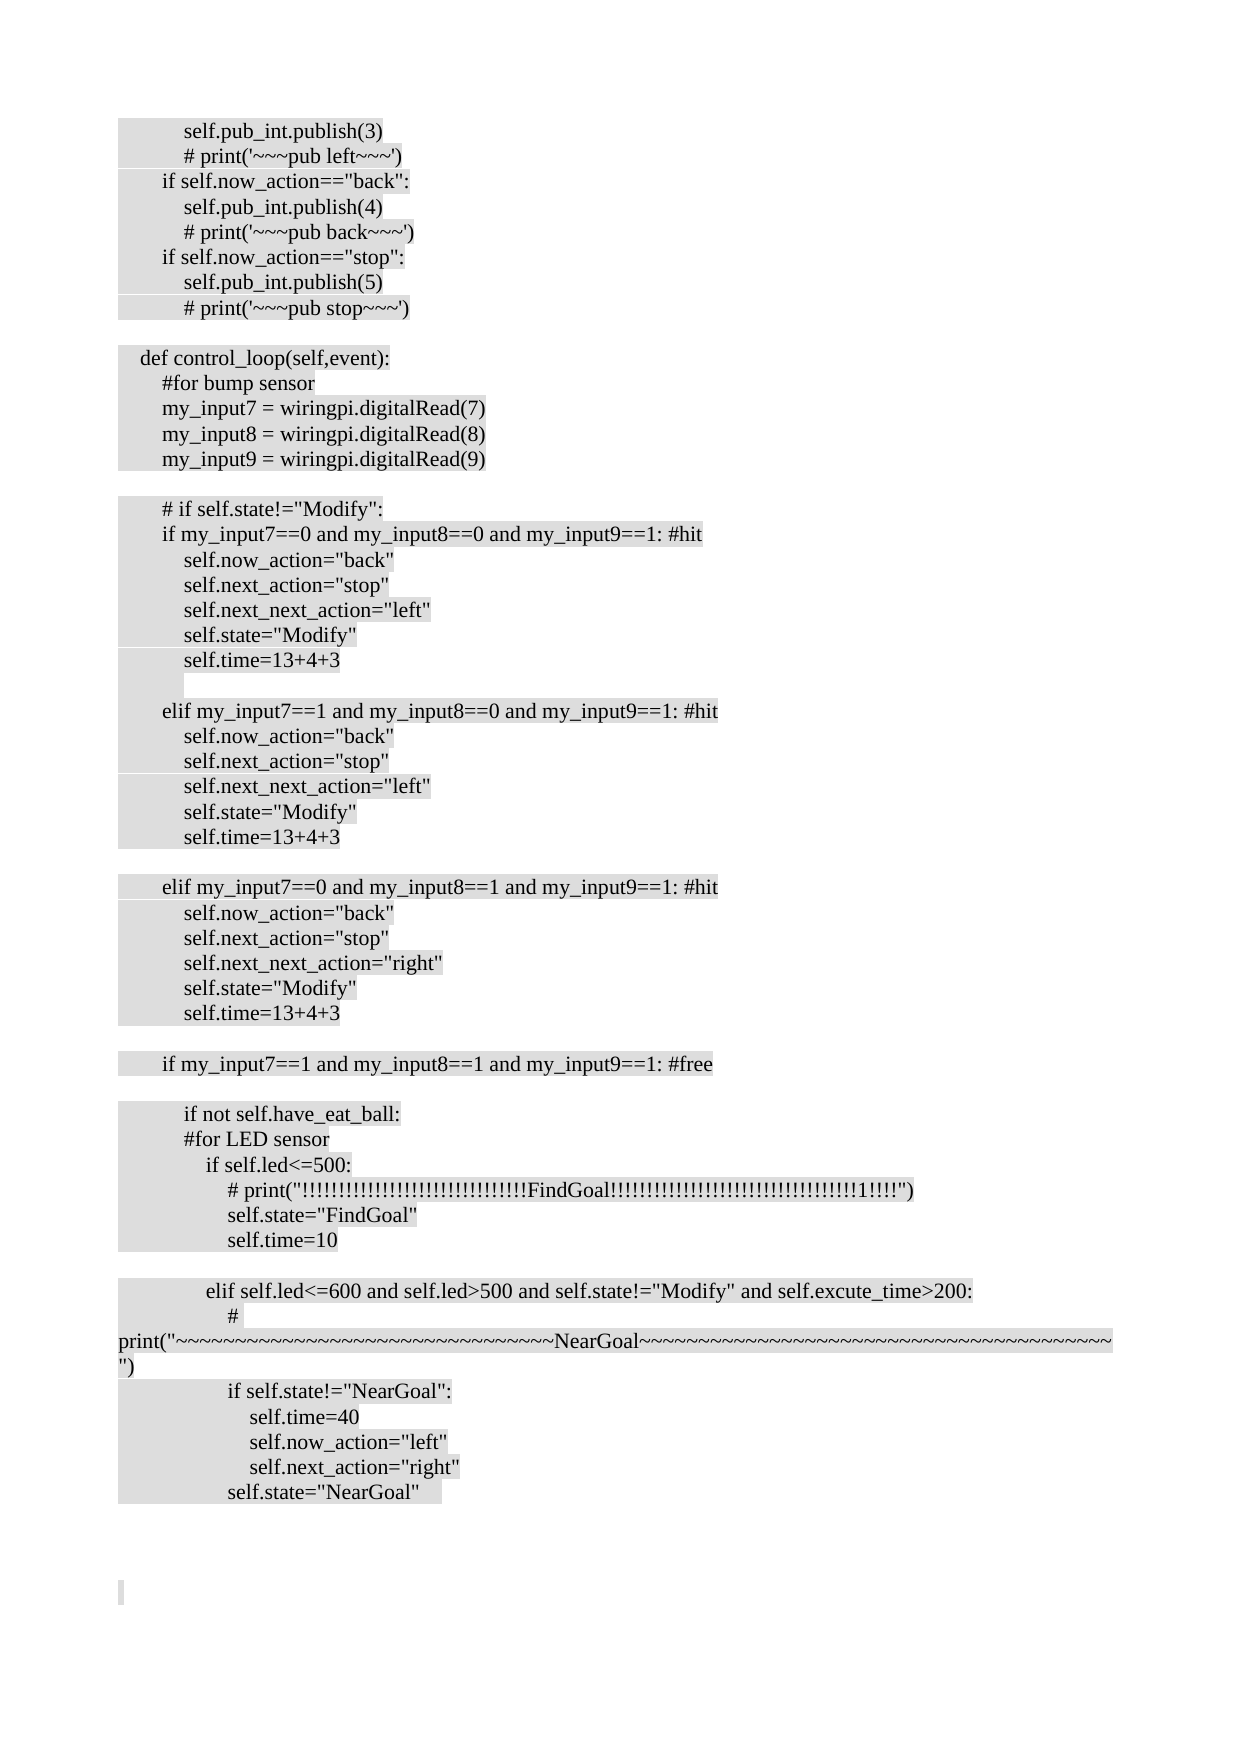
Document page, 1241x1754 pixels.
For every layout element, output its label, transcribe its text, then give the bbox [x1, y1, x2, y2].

text elif self.led<=600 and self.led>500 and self.state!="Modify" and self.excute_time>200: [118, 1278, 1122, 1303]
text self.next_action="stop" [118, 572, 1122, 597]
text self.next_next_action="left" [118, 597, 1122, 622]
text self.pub_int.publish(4) [118, 194, 1122, 219]
text self.pub_int.publish(3) [118, 118, 1122, 143]
text self.state="Modify" [118, 622, 1122, 647]
text # print("!!!!!!!!!!!!!!!!!!!!!!!!!!!!!!!FindGoal!!!!!!!!!!!!!!!!!!!!!!!!!!!!!!!!!!1!!!!") [118, 1177, 1122, 1202]
text # print("~~~~~~~~~~~~~~~~~~~~~~~~~~~~~~~~NearGoal~~~~~~~~~~~~~~~~~~~~~~~~~~~~~~~~~~~~~~~~") [118, 1303, 1122, 1378]
text elif my_input7==0 and my_input8==1 and my_input9==1: #hit [118, 874, 1122, 899]
text self.now_action="back" [118, 899, 1122, 925]
text if not self.have_eat_ball: [118, 1101, 1122, 1126]
text if my_input7==0 and my_input8==0 and my_input9==1: #hit [118, 521, 1122, 547]
text self.next_next_action="left" [118, 773, 1122, 799]
text my_input8 = wiringpi.digitalRead(8) [118, 421, 1122, 446]
text if self.now_action=="back": [118, 168, 1122, 194]
text self.next_action="right" [118, 1454, 1122, 1479]
text #for bump sensor [118, 370, 1122, 395]
text if my_input7==1 and my_input8==1 and my_input9==1: #free [118, 1051, 1122, 1076]
text elif my_input7==1 and my_input8==0 and my_input9==1: #hit [118, 698, 1122, 723]
text self.time=13+4+3 [118, 824, 1122, 849]
text # if self.state!="Modify": [118, 496, 1122, 521]
text self.time=10 [118, 1227, 1122, 1252]
text self.state="FindGoal" [118, 1202, 1122, 1227]
text self.now_action="back" [118, 547, 1122, 572]
text #for LED sensor [118, 1126, 1122, 1152]
text my_input9 = wiringpi.digitalRead(9) [118, 446, 1122, 471]
text # print('~~~pub stop~~~') [118, 294, 1122, 320]
text self.state="Modify" [118, 799, 1122, 824]
text self.time=40 [118, 1404, 1122, 1429]
text self.pub_int.publish(5) [118, 269, 1122, 294]
text # print('~~~pub back~~~') [118, 219, 1122, 244]
text self.next_action="stop" [118, 748, 1122, 773]
text self.time=13+4+3 [118, 647, 1122, 673]
text self.next_action="stop" [118, 925, 1122, 950]
text if self.led<=500: [118, 1152, 1122, 1177]
text if self.now_action=="stop": [118, 244, 1122, 269]
text self.state="Modify" [118, 975, 1122, 1000]
text if self.state!="NearGoal": [118, 1378, 1122, 1404]
text self.state="NearGoal" [118, 1479, 1122, 1504]
text # print('~~~pub left~~~') [118, 143, 1122, 168]
text self.now_action="back" [118, 723, 1122, 748]
text self.now_action="left" [118, 1429, 1122, 1454]
text def control_loop(self,event): [118, 345, 1122, 370]
text self.time=13+4+3 [118, 1000, 1122, 1026]
text self.next_next_action="right" [118, 950, 1122, 975]
text my_input7 = wiringpi.digitalRead(7) [118, 395, 1122, 421]
